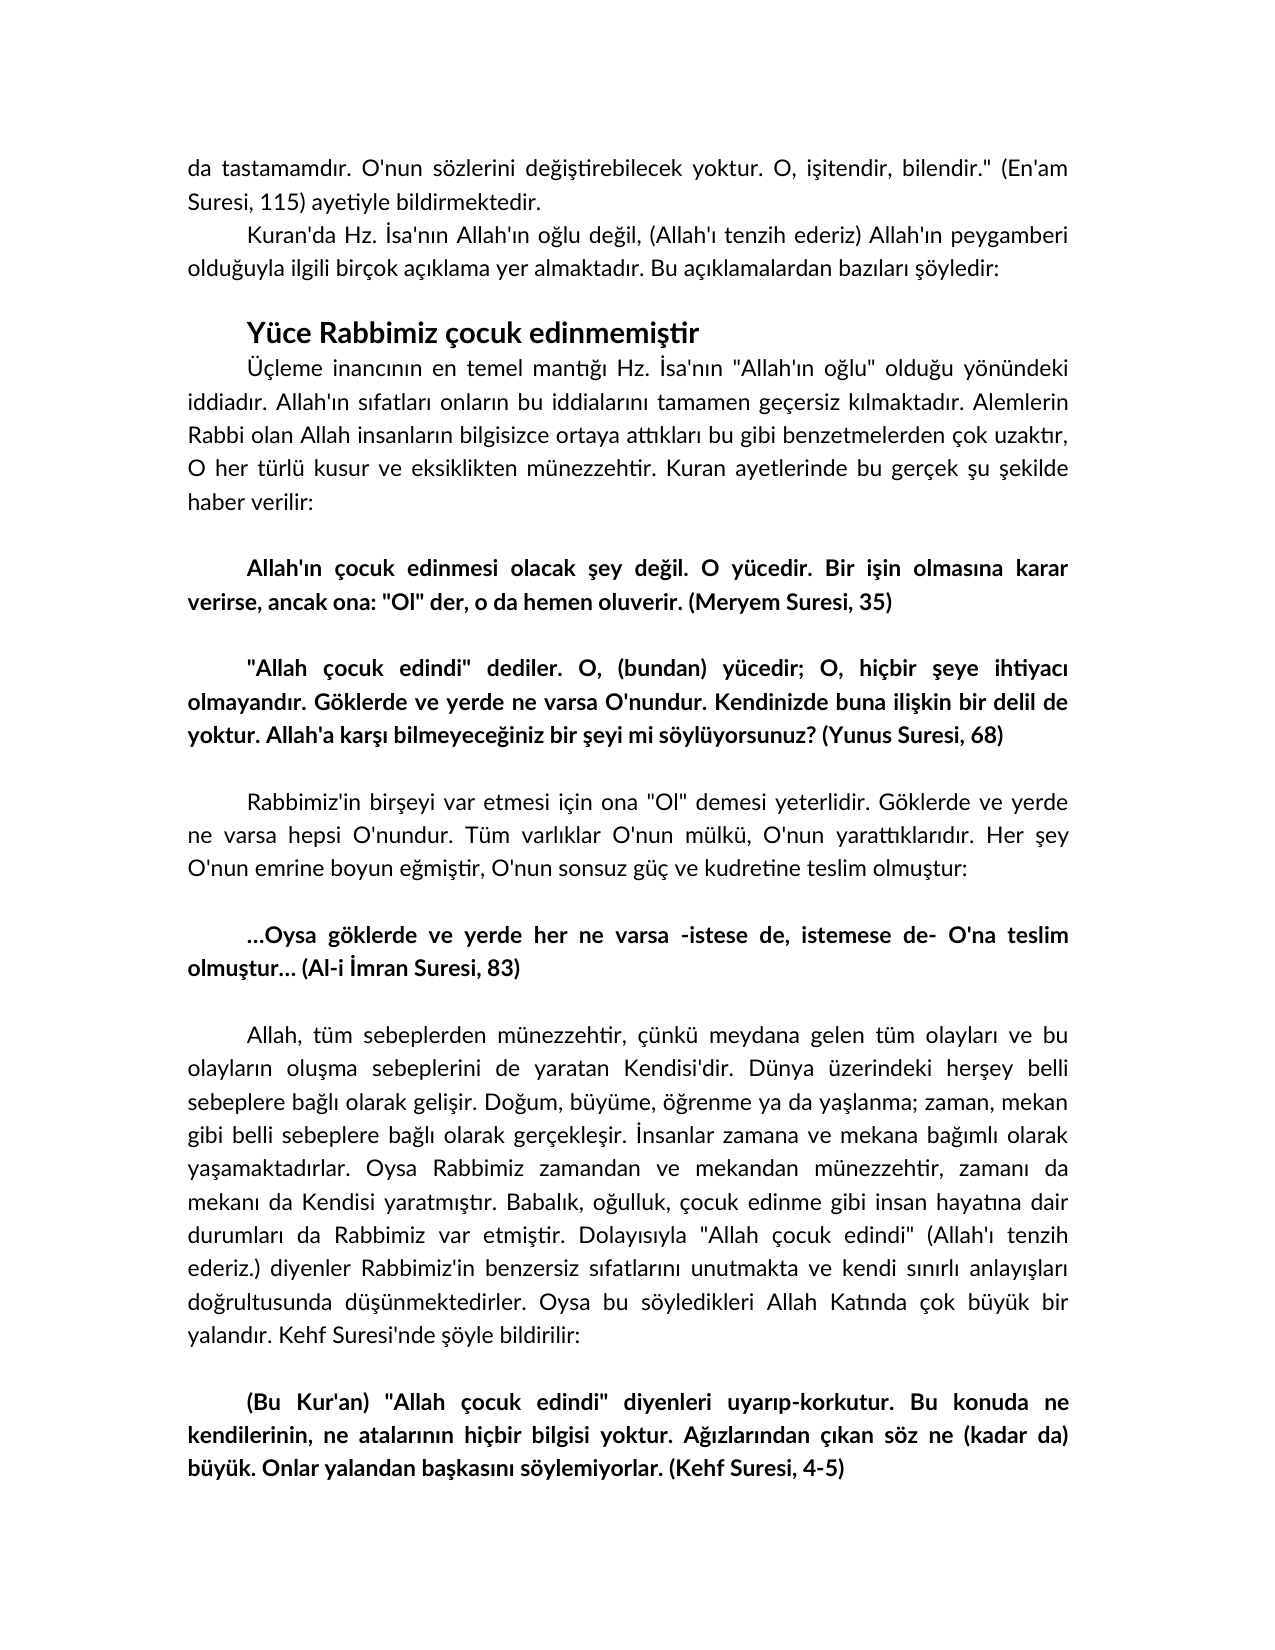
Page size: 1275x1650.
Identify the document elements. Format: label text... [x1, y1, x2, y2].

text Kuran'da Hz. İsa'nın Allah'ın oğlu değil, (Allah'ı tenzih ederiz) Allah'ın peygamberi olduğuyla ilgili birçok açıklama yer almaktadır. Bu açıklamalardan bazıları şöyledir: [187, 217, 1070, 283]
text da tastamamdır. O'nun sözlerini değiştirebilecek yoktur. O, işitendir, bilendir." (En'am Suresi, 115) ayetiyle bildirmektedir. [187, 150, 1070, 217]
text Allah'ın çocuk edinmesi olacak şey değil. O yücedir. Bir işin olmasına karar verirse, ancak ona: "Ol" der, o da hemen oluverir. (Meryem Suresi, 35) [187, 550, 1070, 617]
text …Oysa göklerde ve yerde her ne varsa -istese de, istemese de- O'na teslim olmuştur… (Al-i İmran Suresi, 83) [187, 917, 1070, 983]
text Yüce Rabbimiz çocuk edinmemiştir [187, 317, 1070, 350]
text (Bu Kur'an) "Allah çocuk edindi" diyenleri uyarıp-korkutur. Bu konuda ne kendilerinin, ne atalarının hiçbir bilgisi yoktur. Ağızlarından çıkan söz ne (kadar da) büyük. Onlar yalandan başkasını söylemiyorlar. (Kehf Suresi, 4-5) [187, 1383, 1070, 1483]
text Allah, tüm sebeplerden münezzehtir, çünkü meydana gelen tüm olayları ve bu olayların oluşma sebeplerini de yaratan Kendisi'dir. Dünya üzerindeki herşey belli sebeplere bağlı olarak gelişir. Doğum, büyüme, öğrenme ya da yaşlanma; zaman, mekan gibi belli sebeplere bağlı olarak gerçekleşir. İnsanlar zamana ve mekana bağımlı olarak yaşamaktadırlar. Oysa Rabbimiz zamandan ve mekandan münezzehtir, zamanı da mekanı da Kendisi yaratmıştır. Babalık, oğulluk, çocuk edinme gibi insan hayatına dair durumları da Rabbimiz var etmiştir. Dolayısıyla "Allah çocuk edindi" (Allah'ı tenzih ederiz.) diyenler Rabbimiz'in benzersiz sıfatlarını unutmakta ve kendi sınırlı anlayışları doğrultusunda düşünmektedirler. Oysa bu söyledikleri Allah Katında çok büyük bir yalandır. Kehf Suresi'nde şöyle bildirilir: [187, 1017, 1070, 1350]
text Üçleme inancının en temel mantığı Hz. İsa'nın "Allah'ın oğlu" olduğu yönündeki iddiadır. Allah'ın sıfatları onların bu iddialarını tamamen geçersiz kılmaktadır. Alemlerin Rabbi olan Allah insanların bilgisizce ortaya attıkları bu gibi benzetmelerden çok uzaktır, O her türlü kusur ve eksiklikten münezzehtir. Kuran ayetlerinde bu gerçek şu şekilde haber verilir: [187, 350, 1070, 517]
text "Allah çocuk edindi" dediler. O, (bundan) yücedir; O, hiçbir şeye ihtiyacı olmayandır. Göklerde ve yerde ne varsa O'nundur. Kendinizde buna ilişkin bir delil de yoktur. Allah'a karşı bilmeyeceğiniz bir şeyi mi söylüyorsunuz? (Yunus Suresi, 68) [187, 650, 1070, 750]
text Rabbimiz'in birşeyi var etmesi için ona "Ol" demesi yeterlidir. Göklerde ve yerde ne varsa hepsi O'nundur. Tüm varlıklar O'nun mülkü, O'nun yarattıklarıdır. Her şey O'nun emrine boyun eğmiştir, O'nun sonsuz güç ve kudretine teslim olmuştur: [187, 783, 1070, 883]
